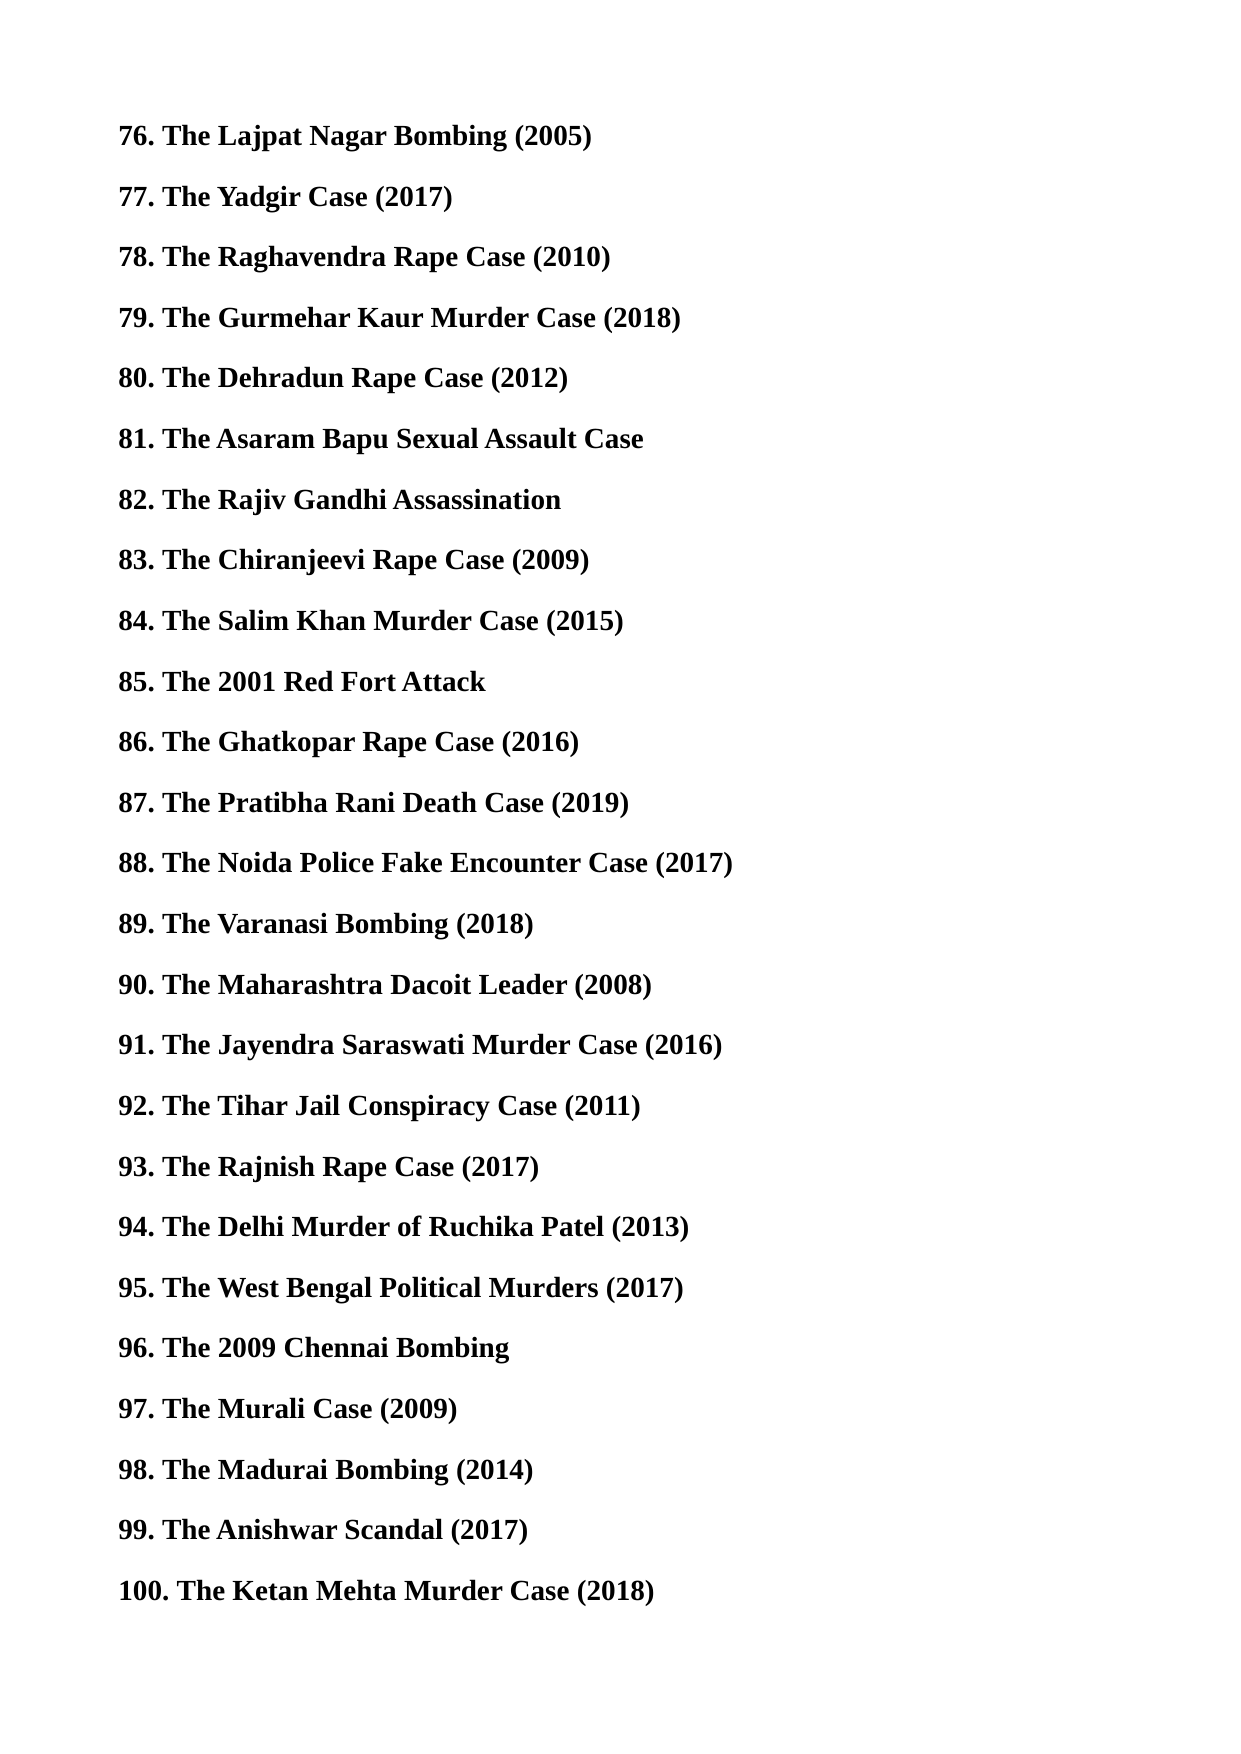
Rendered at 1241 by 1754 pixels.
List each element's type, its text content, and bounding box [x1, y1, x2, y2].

subtitle 88. The Noida Police Fake Encounter Case (2017) [118, 846, 1122, 879]
subtitle 87. The Pratibha Rani Death Case (2019) [118, 785, 1122, 818]
subtitle 92. The Tihar Jail Conspiracy Case (2011) [118, 1088, 1122, 1122]
subtitle 76. The Lajpat Nagar Bombing (2005) [118, 118, 1122, 152]
subtitle 84. The Salim Khan Murder Case (2015) [118, 603, 1122, 637]
subtitle 77. The Yadgir Case (2017) [118, 179, 1122, 212]
subtitle 98. The Madurai Bombing (2014) [118, 1452, 1122, 1485]
subtitle 81. The Asaram Bapu Sexual Assault Case [118, 421, 1122, 455]
subtitle 93. The Rajnish Rape Case (2017) [118, 1149, 1122, 1182]
subtitle 83. The Chiranjeevi Rape Case (2009) [118, 542, 1122, 576]
subtitle 89. The Varanasi Bombing (2018) [118, 906, 1122, 940]
subtitle 96. The 2009 Chennai Bombing [118, 1331, 1122, 1364]
subtitle 95. The West Bengal Political Murders (2017) [118, 1270, 1122, 1303]
subtitle 90. The Maharashtra Dacoit Leader (2008) [118, 967, 1122, 1000]
subtitle 91. The Jayendra Saraswati Murder Case (2016) [118, 1027, 1122, 1061]
subtitle 97. The Murali Case (2009) [118, 1391, 1122, 1425]
subtitle 99. The Anishwar Scandal (2017) [118, 1512, 1122, 1546]
subtitle 78. The Raghavendra Rape Case (2010) [118, 239, 1122, 273]
subtitle 80. The Dehradun Rape Case (2012) [118, 361, 1122, 394]
subtitle 86. The Ghatkopar Rape Case (2016) [118, 724, 1122, 758]
subtitle 82. The Rajiv Gandhi Assassination [118, 482, 1122, 515]
subtitle 94. The Delhi Murder of Ruchika Patel (2013) [118, 1209, 1122, 1243]
subtitle 85. The 2001 Red Fort Attack [118, 664, 1122, 697]
subtitle 79. The Gurmehar Kaur Murder Case (2018) [118, 300, 1122, 333]
subtitle 100. The Ketan Mehta Murder Case (2018) [118, 1573, 1122, 1607]
